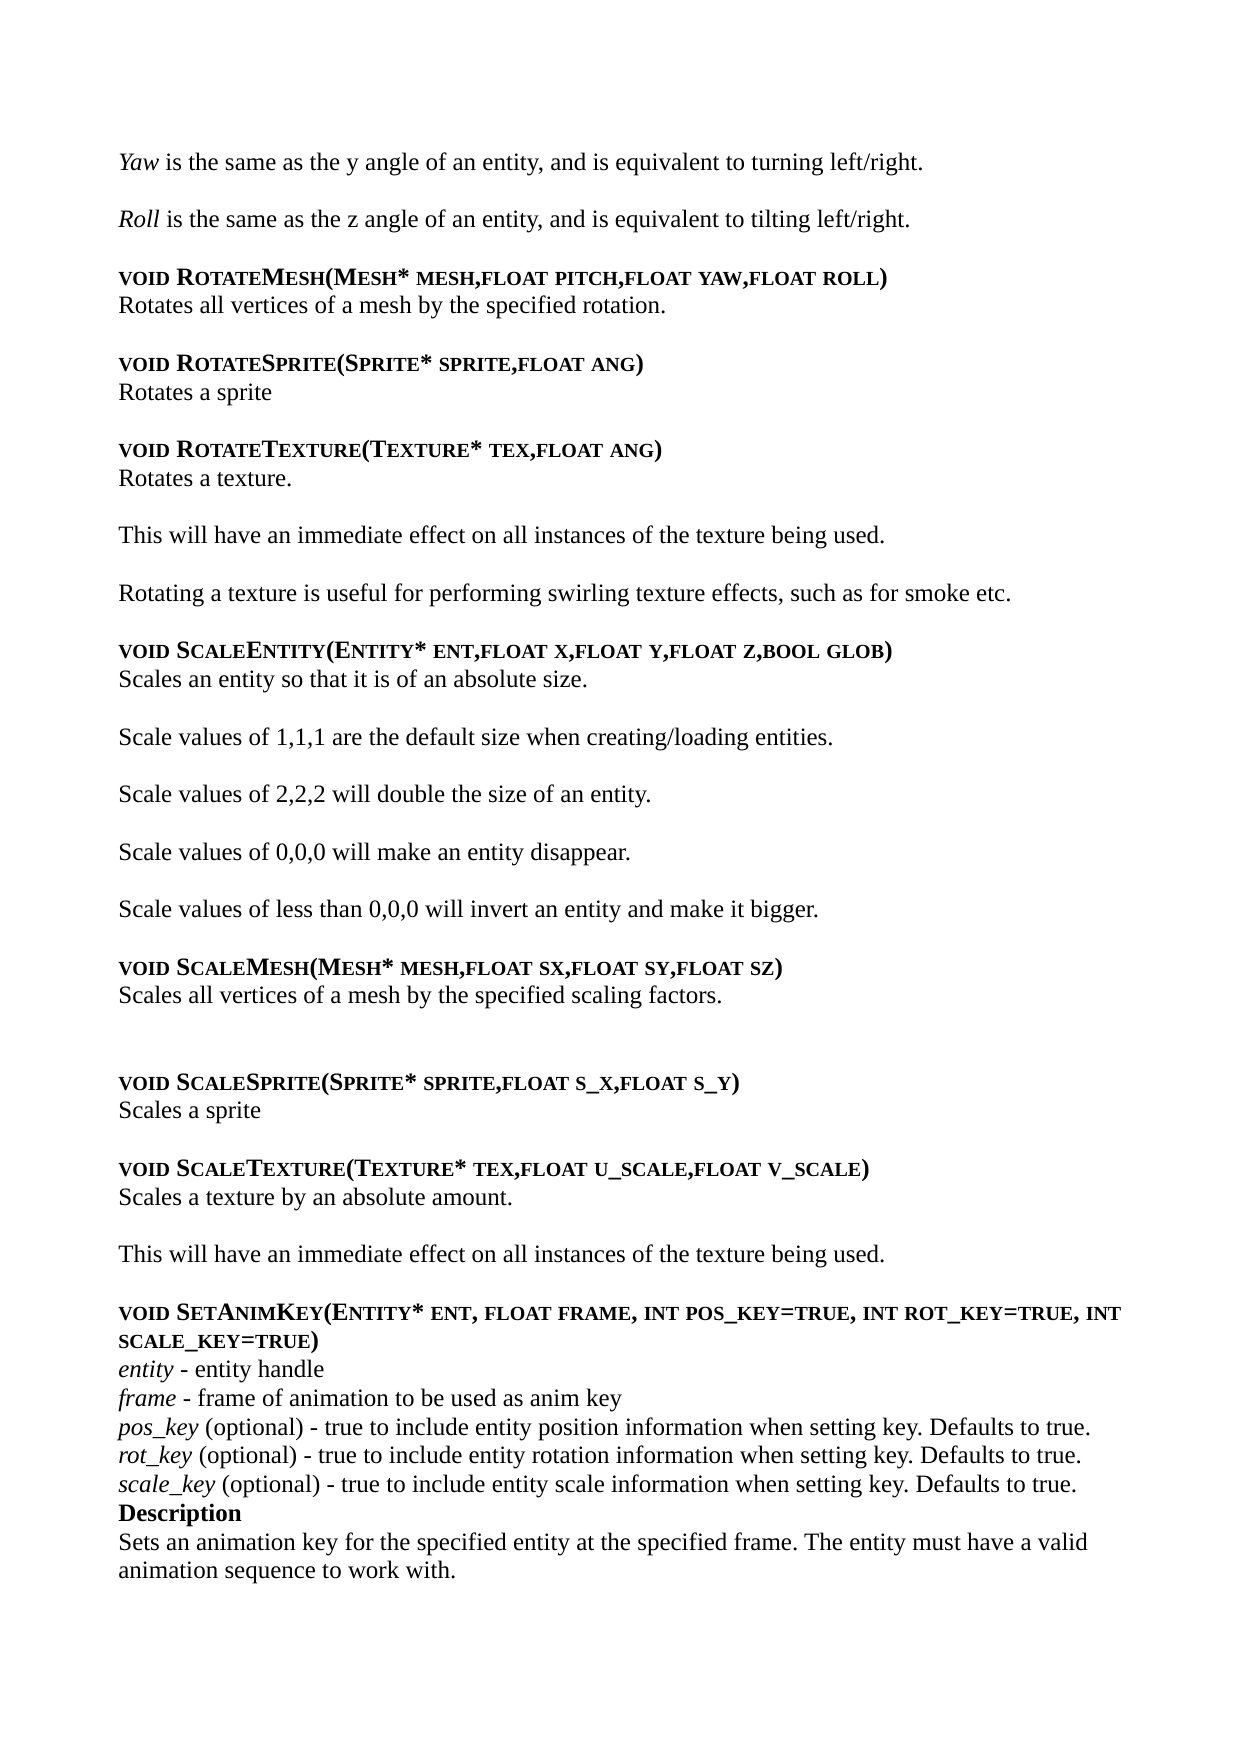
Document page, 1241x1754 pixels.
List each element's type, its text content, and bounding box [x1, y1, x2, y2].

text void SetAnimKey(Entity* ent, float frame, int pos_key=true, int rot_key=true, int scale_key=true) [118, 1297, 1122, 1354]
text Rotates a texture. This will have an immediate effect on all instances of the texture being used. Rotating a texture is useful for performing swirling texture effects, such as for smoke etc. [118, 463, 1122, 607]
text Scales an entity so that it is of an absolute size. Scale values of 1,1,1 are the default size when creating/loading entities. Scale values of 2,2,2 will double the size of an entity. Scale values of 0,0,0 will make an entity disappear. Scale values of less than 0,0,0 will invert an entity and make it bigger. [118, 664, 1122, 923]
text entity - entity handle [118, 1354, 1122, 1383]
text Scales a sprite [118, 1096, 1122, 1124]
text Rotates a sprite [118, 377, 1122, 406]
text Sets an animation key for the specified entity at the specified frame. The entity must have a valid animation sequence to work with. [118, 1527, 1122, 1584]
text void ScaleSprite(Sprite* sprite,float s_x,float s_y) [118, 1067, 1122, 1096]
text scale_key (optional) - true to include entity scale information when setting key. Defaults to true. [118, 1469, 1122, 1498]
text void ScaleMesh(Mesh* mesh,float sx,float sy,float sz) [118, 952, 1122, 981]
text rot_key (optional) - true to include entity rotation information when setting key. Defaults to true. [118, 1441, 1122, 1469]
text Scales a texture by an absolute amount. This will have an immediate effect on all instances of the texture being used. [118, 1182, 1122, 1268]
text Scales all vertices of a mesh by the specified scaling factors. [118, 981, 1122, 1038]
text void ScaleTexture(Texture* tex,float u_scale,float v_scale) [118, 1153, 1122, 1182]
text Description [118, 1498, 1122, 1527]
text pos_key (optional) - true to include entity position information when setting key. Defaults to true. [118, 1412, 1122, 1441]
text void RotateTexture(Texture* tex,float ang) [118, 434, 1122, 463]
text frame - frame of animation to be used as anim key [118, 1383, 1122, 1412]
text Roll is the same as the z angle of an entity, and is equivalent to tilting left/right. [118, 204, 1122, 233]
text Yaw is the same as the y angle of an entity, and is equivalent to turning left/right. [118, 147, 1122, 176]
text void RotateSprite(Sprite* sprite,float ang) [118, 348, 1122, 377]
text void ScaleEntity(Entity* ent,float x,float y,float z,bool glob) [118, 636, 1122, 664]
text void RotateMesh(Mesh* mesh,float pitch,float yaw,float roll) [118, 262, 1122, 291]
text Rotates all vertices of a mesh by the specified rotation. [118, 291, 1122, 319]
